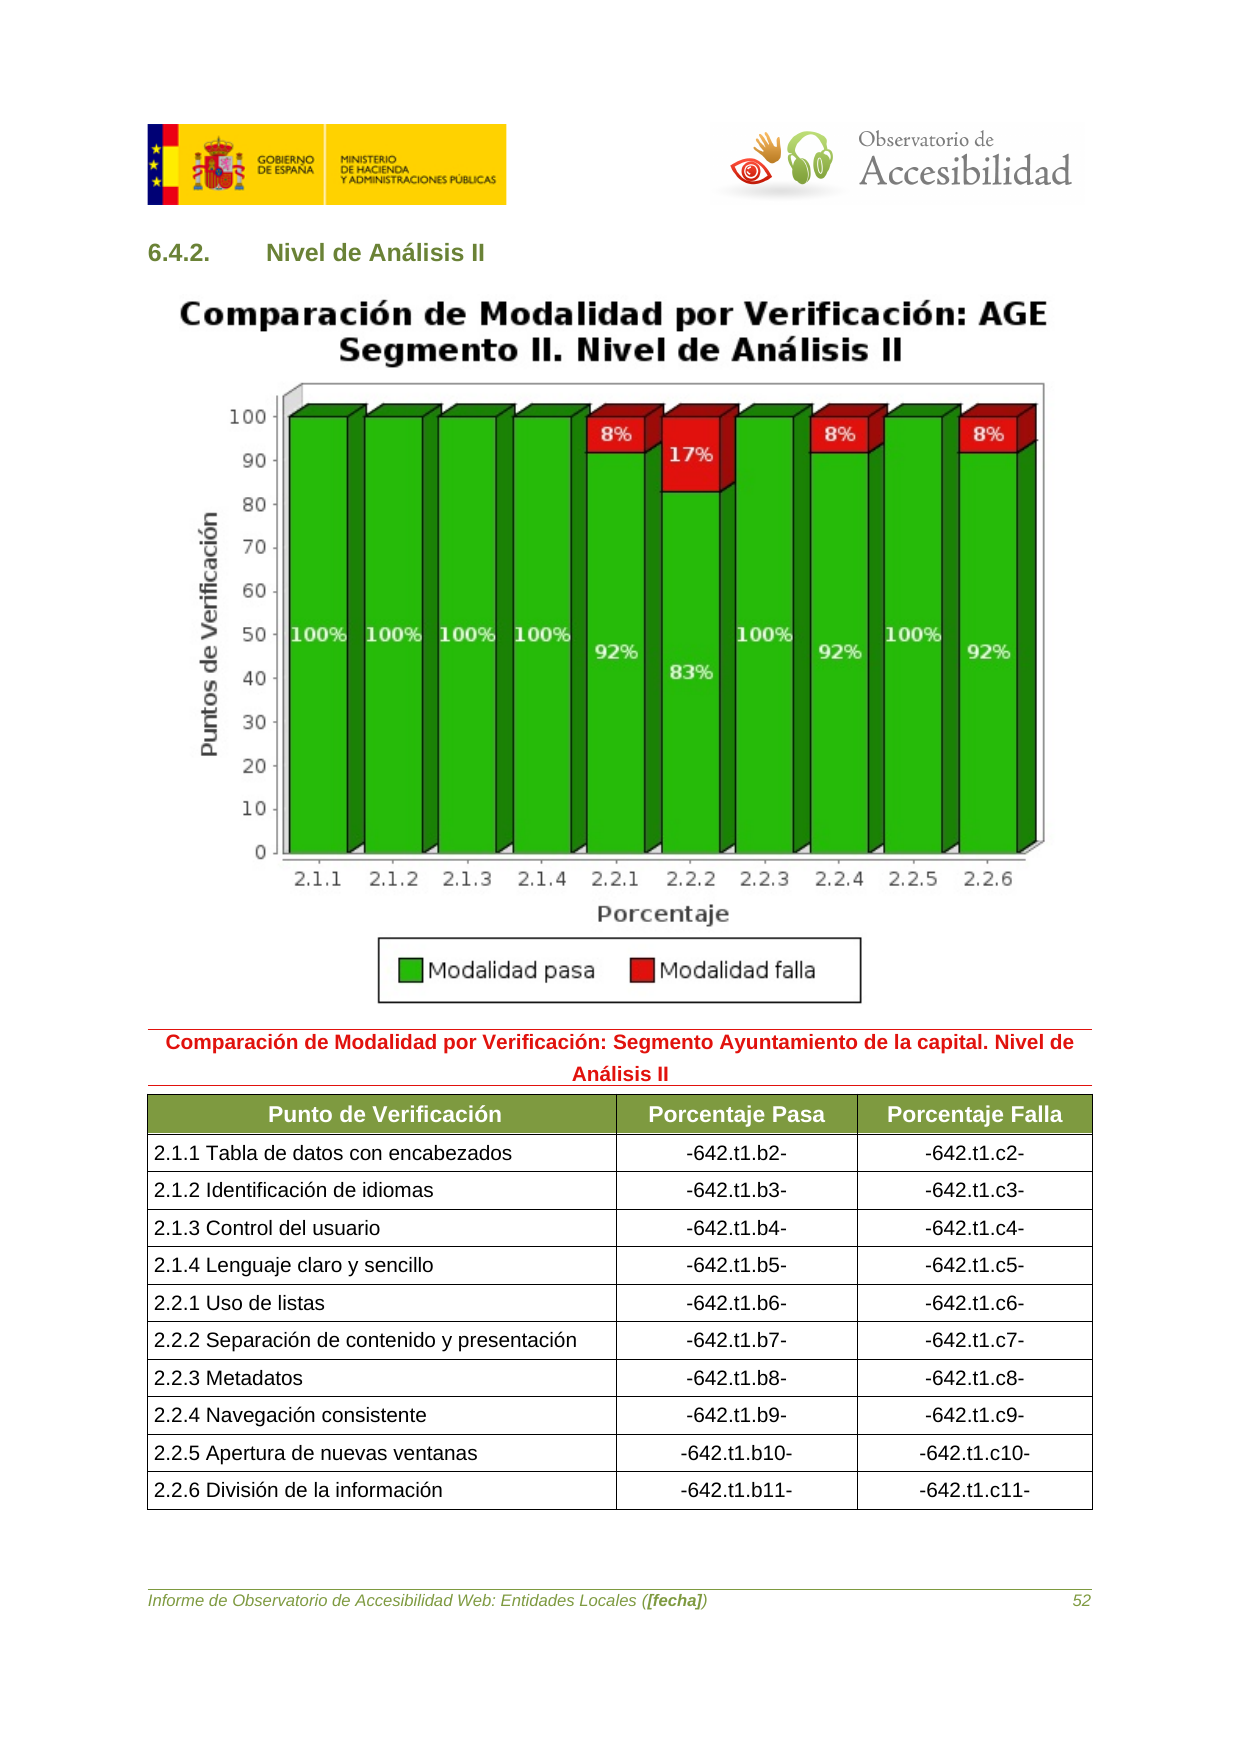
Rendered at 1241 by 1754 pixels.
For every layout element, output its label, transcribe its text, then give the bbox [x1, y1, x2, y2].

table_header Punto de Verificación [148, 1095, 616, 1133]
table_cell 2.2.4 Navegación consistente [148, 1397, 616, 1433]
text Comparación de Modalidad por Verificación: Segmento Ayuntamiento de la capital. Nivel de Análisis II [148, 1030, 1092, 1085]
table_cell -642.t1.b8- [617, 1360, 857, 1396]
table_cell -642.t1.c4- [858, 1210, 1092, 1246]
table_cell 2.2.1 Uso de listas [148, 1285, 616, 1321]
list Nivel de Análisis II [148, 238, 1092, 267]
table_cell -642.t1.b10- [617, 1435, 857, 1471]
table_cell -642.t1.b5- [617, 1247, 857, 1283]
table_cell -642.t1.b6- [617, 1285, 857, 1321]
table_header Porcentaje Falla [858, 1095, 1092, 1133]
picture [147, 124, 507, 205]
table_cell -642.t1.c9- [858, 1397, 1092, 1433]
table_cell -642.t1.c10- [858, 1435, 1092, 1471]
table_cell -642.t1.b2- [617, 1135, 857, 1171]
table_cell -642.t1.c3- [858, 1172, 1092, 1208]
table_cell -642.t1.c2- [858, 1135, 1092, 1171]
table_cell -642.t1.c6- [858, 1285, 1092, 1321]
table_cell -642.t1.b3- [617, 1172, 857, 1208]
table_cell -642.t1.b4- [617, 1210, 857, 1246]
table_cell 2.2.3 Metadatos [148, 1360, 616, 1396]
table_cell 2.1.3 Control del usuario [148, 1210, 616, 1246]
picture [710, 122, 1086, 205]
table_cell -642.t1.b7- [617, 1322, 857, 1358]
table_cell 2.2.2 Separación de contenido y presentación [148, 1322, 616, 1358]
table_cell 2.1.2 Identificación de idiomas [148, 1172, 616, 1208]
table_cell 2.2.6 División de la información [148, 1472, 616, 1508]
table_cell -642.t1.b11- [617, 1472, 857, 1508]
table_cell -642.t1.b9- [617, 1397, 857, 1433]
table_cell -642.t1.c5- [858, 1247, 1092, 1283]
table_cell -642.t1.c7- [858, 1322, 1092, 1358]
table_cell -642.t1.c11- [858, 1472, 1092, 1508]
table_cell 2.1.1 Tabla de datos con encabezados [148, 1135, 616, 1171]
table_cell -642.t1.c8- [858, 1360, 1092, 1396]
table_header Porcentaje Pasa [617, 1095, 857, 1133]
table_cell 2.2.5 Apertura de nuevas ventanas [148, 1435, 616, 1471]
picture [178, 294, 1062, 1005]
table_cell 2.1.4 Lenguaje claro y sencillo [148, 1247, 616, 1283]
